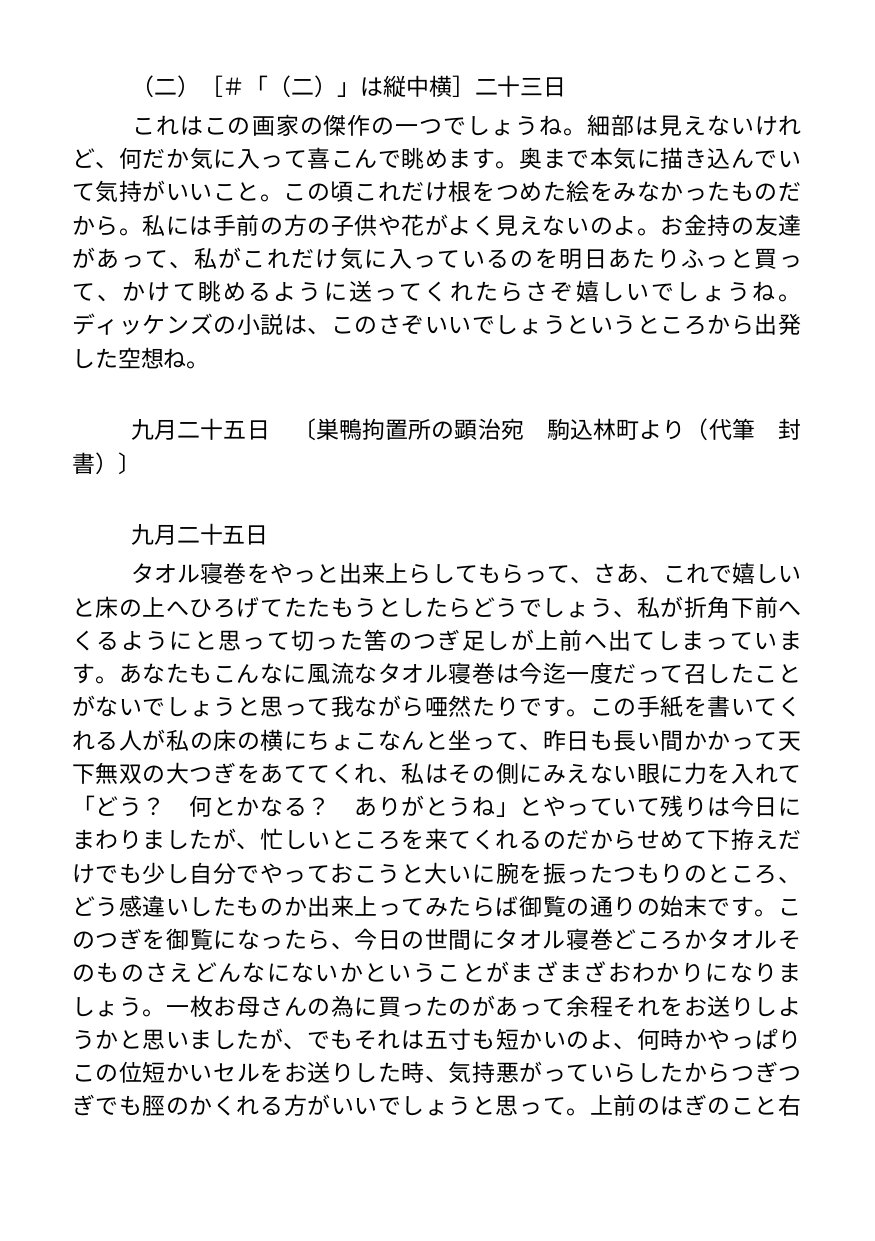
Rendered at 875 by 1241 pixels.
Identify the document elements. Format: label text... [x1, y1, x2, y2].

text これはこの画家の傑作の一つでしょうね。細部は見えないけれど、何だか気に入って喜こんで眺めます。奥まで本気に描き込んでいて気持がいいこと。この頃これだけ根をつめた絵をみなかったものだから。私には手前の方の子供や花がよく見えないのよ。お金持の友達があって、私がこれだけ気に入っているのを明日あたりふっと買って、かけて眺めるように送ってくれたらさぞ嬉しいでしょうね。ディッケンズの小説は、このさぞいいでしょうというところから出発した空想ね。 [72, 108, 802, 374]
text 九月二十五日 [72, 517, 802, 550]
text タオル寝巻をやっと出来上らしてもらって、さあ、これで嬉しいと床の上へひろげてたたもうとしたらどうでしょう、私が折角下前へくるようにと思って切った筈のつぎ足しが上前へ出てしまっています。あなたもこんなに風流なタオル寝巻は今迄一度だって召したことがないでしょうと思って我ながら唖然たりです。この手紙を書いてくれる人が私の床の横にちょこなんと坐って、昨日も長い間かかって天下無双の大つぎをあててくれ、私はその側にみえない眼に力を入れて「どう？ 何とかなる？ ありがとうね」とやっていて残りは今日にまわりましたが、忙しいところを来てくれるのだからせめて下拵えだけでも少し自分でやっておこうと大いに腕を振ったつもりのところ、どう感違いしたものか出来上ってみたらば御覧の通りの始末です。このつぎを御覧になったら、今日の世間にタオル寝巻どころかタオルそのものさえどんなにないかということがまざまざおわかりになりましょう。一枚お母さんの為に買ったのがあって余程それをお送りしようかと思いましたが、でもそれは五寸も短かいのよ、何時かやっぱりこの位短かいセルをお送りした時、気持悪がっていらしたからつぎつぎでも脛のかくれる方がいいでしょうと思って。上前のはぎのこと右 [72, 556, 802, 1121]
text （二）［＃「（二）」は縦中横］二十三日 [72, 69, 802, 102]
text 九月二十五日 〔巣鴨拘置所の顕治宛 駒込林町より（代筆 封書）〕 [72, 412, 802, 479]
